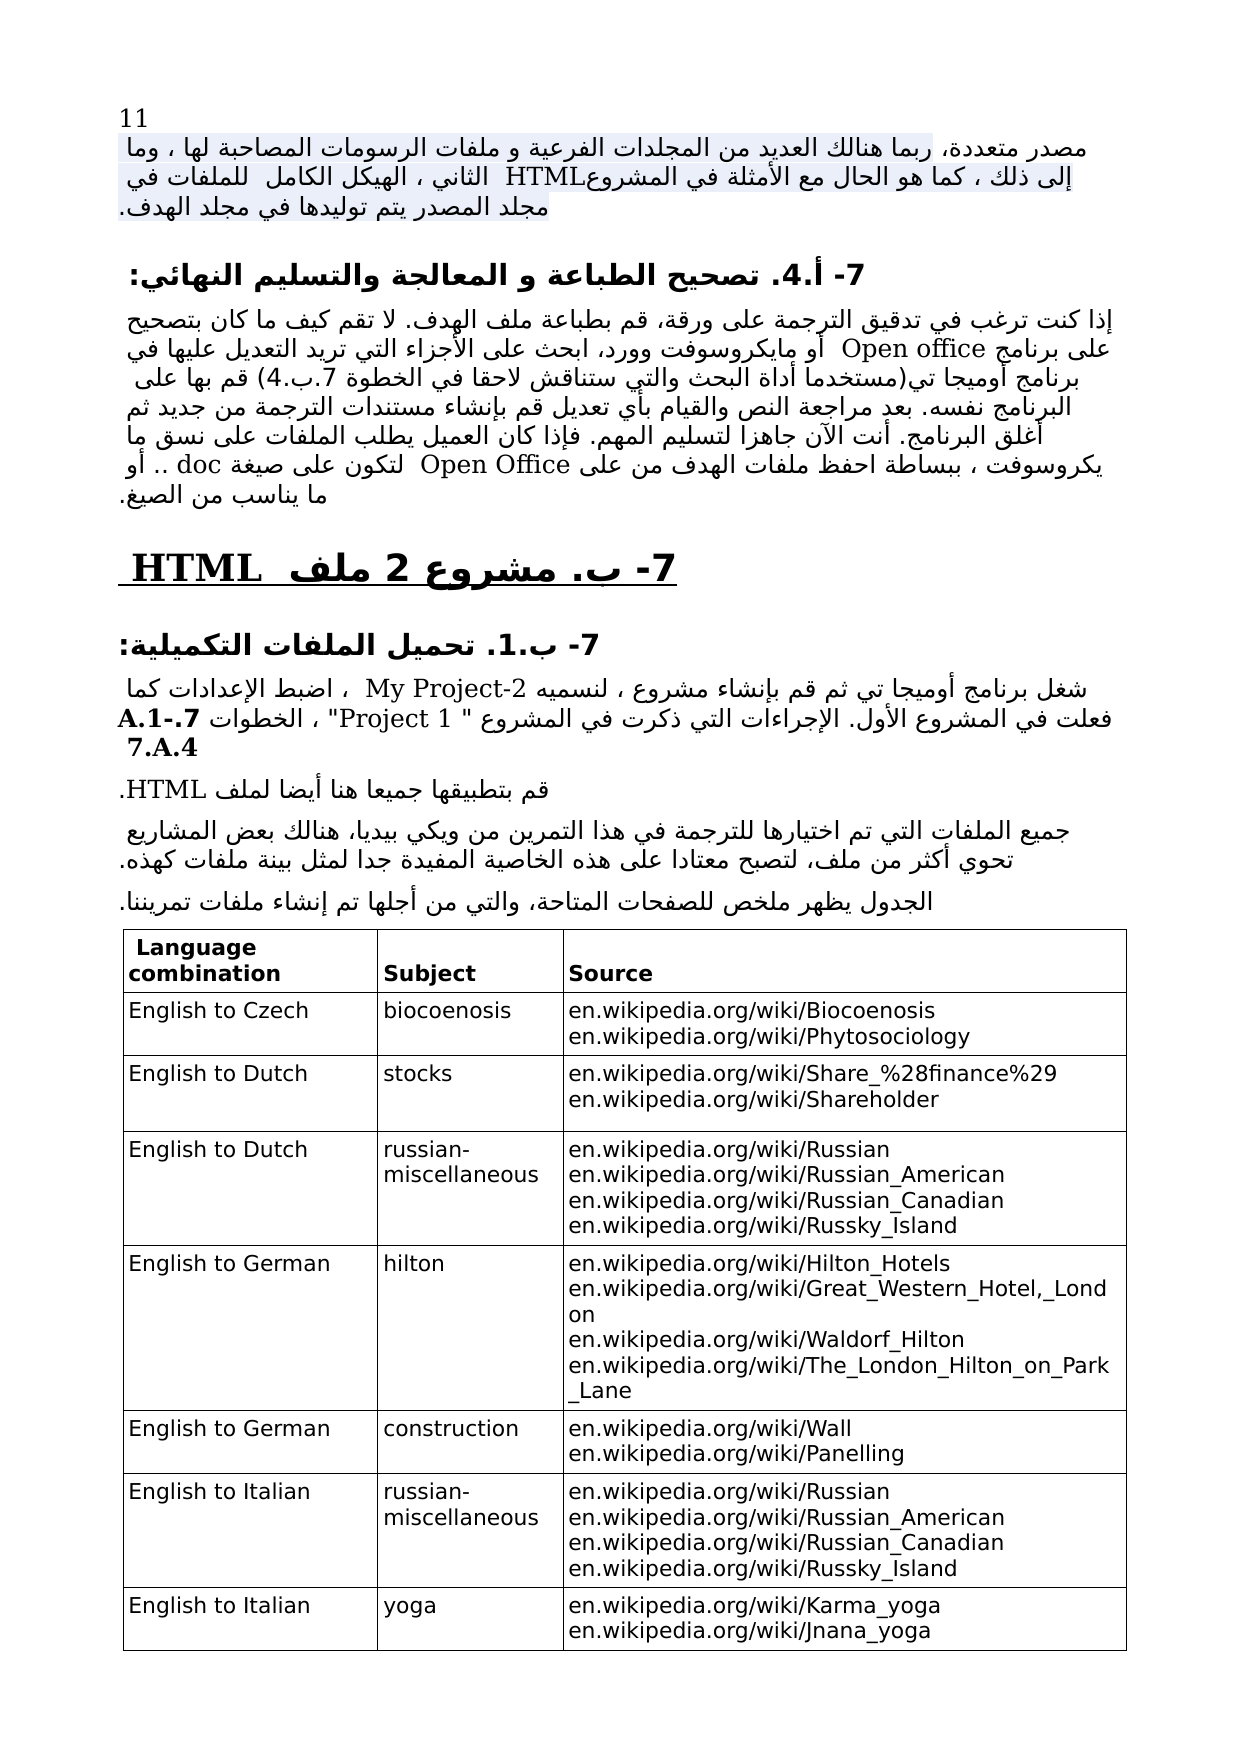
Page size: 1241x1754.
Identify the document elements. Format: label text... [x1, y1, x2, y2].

table_cell en.wikipedia.org/wiki/Hilton_Hotels en.wikipedia.org/wiki/Great_Western_Hotel,_London en.wikipedia.org/wiki/Waldorf_Hilton en.wikipedia.org/wiki/The_London_Hilton_on_Park_Lane [564, 1246, 1126, 1410]
table_cell yoga [378, 1588, 563, 1650]
table_cell en.wikipedia.org/wiki/Share_%28finance%29 en.wikipedia.org/wiki/Shareholder [564, 1056, 1126, 1131]
text قم بتطبيقها جميعا هنا أيضا لملف HTML. [118, 775, 1122, 804]
subtitle 7- أ.4. تصحيح الطباعة و المعالجة والتسليم النهائي: [118, 258, 1122, 292]
table_cell English to Czech [124, 993, 377, 1055]
table_cell en.wikipedia.org/wiki/Biocoenosis en.wikipedia.org/wiki/Phytosociology [564, 993, 1126, 1055]
table_header Language combination [124, 930, 377, 992]
table_cell English to Dutch [124, 1132, 377, 1245]
table_cell English to Dutch [124, 1056, 377, 1131]
text إذا كنت ترغب في تدقيق الترجمة على ورقة، قم بطباعة ملف الهدف. لا تقم كيف ما كان بتصحيح على برنامج Open office أو مايكروسوفت وورد، ابحث على الأجزاء التي تريد التعديل عليها في برنامج أوميجا تي(مستخدما أداة البحث والتي ستناقش لاحقا في الخطوة 7.ب.4) قم بها على البرنامج نفسه. بعد مراجعة النص والقيام بأي تعديل قم بإنشاء مستندات الترجمة من جديد ثم أغلق البرنامج. أنت الآن جاهزا لتسليم المهم. فإذا كان العميل يطلب الملفات على نسق ما يكروسوفت ، ببساطة احفظ ملفات الهدف من على Open Office لتكون على صيغة doc .. أو ما يناسب من الصيغ. [118, 305, 1122, 509]
subtitle 7- ب.1. تحميل الملفات التكميلية: [118, 628, 1122, 662]
table_cell English to Italian [124, 1588, 377, 1650]
text الجدول يظهر ملخص للصفحات المتاحة، والتي من أجلها تم إنشاء ملفات تمريننا. [118, 887, 1122, 917]
table_cell hilton [378, 1246, 563, 1410]
table_cell en.wikipedia.org/wiki/Karma_yoga en.wikipedia.org/wiki/Jnana_yoga [564, 1588, 1126, 1650]
table_cell stocks [378, 1056, 563, 1131]
table_cell construction [378, 1411, 563, 1473]
subtitle 7- ب. مشروع 2 ملف HTML [118, 546, 1122, 591]
text شغل برنامج أوميجا تي ثم قم بإنشاء مشروع ، لنسميه My Project-2 ، اضبط الإعدادات كما فعلت في المشروع الأول. الإجراءات التي ذكرت في المشروع " Project 1" ، الخطوات 7.A.1-7.A.4 [118, 674, 1122, 762]
table_cell en.wikipedia.org/wiki/Russian en.wikipedia.org/wiki/Russian_American en.wikipedia.org/wiki/Russian_Canadian en.wikipedia.org/wiki/Russky_Island [564, 1474, 1126, 1587]
table_cell russian-miscellaneous [378, 1474, 563, 1587]
table_cell en.wikipedia.org/wiki/Wall en.wikipedia.org/wiki/Panelling [564, 1411, 1126, 1473]
table_cell English to German [124, 1246, 377, 1410]
text إنشاء مستندات الهدف عن طريق قائمة: مشروع> إنشاء مستندات الترجمة. الملفات المترجمة تلقائيا سيتم إنشائها على هيئتها الأصلي ضمن مجلد الهدف. إذا كان مشروعك يحتوي على ملفات مصدر متعددة، ربما هنالك العديد من المجلدات الفرعية و ملفات الرسومات المصاحبة لها ، وما إلى ذلك ، كما هو الحال مع الأمثلة في المشروعHTML الثاني ، الهيكل الكامل للملفات في مجلد المصدر يتم توليدها في مجلد الهدف. [118, 133, 1122, 221]
table_header Source [564, 930, 1126, 992]
table_cell biocoenosis [378, 993, 563, 1055]
table_cell English to German [124, 1411, 377, 1473]
text جميع الملفات التي تم اختيارها للترجمة في هذا التمرين من ويكي بيديا، هنالك بعض المشاريع تحوي أكثر من ملف، لتصبح معتادا على هذه الخاصية المفيدة جدا لمثل بينة ملفات كهذه. [118, 817, 1122, 875]
table_cell en.wikipedia.org/wiki/Russian en.wikipedia.org/wiki/Russian_American en.wikipedia.org/wiki/Russian_Canadian en.wikipedia.org/wiki/Russky_Island [564, 1132, 1126, 1245]
table_header Subject [378, 930, 563, 992]
table_cell English to Italian [124, 1474, 377, 1587]
table_cell russian-miscellaneous [378, 1132, 563, 1245]
